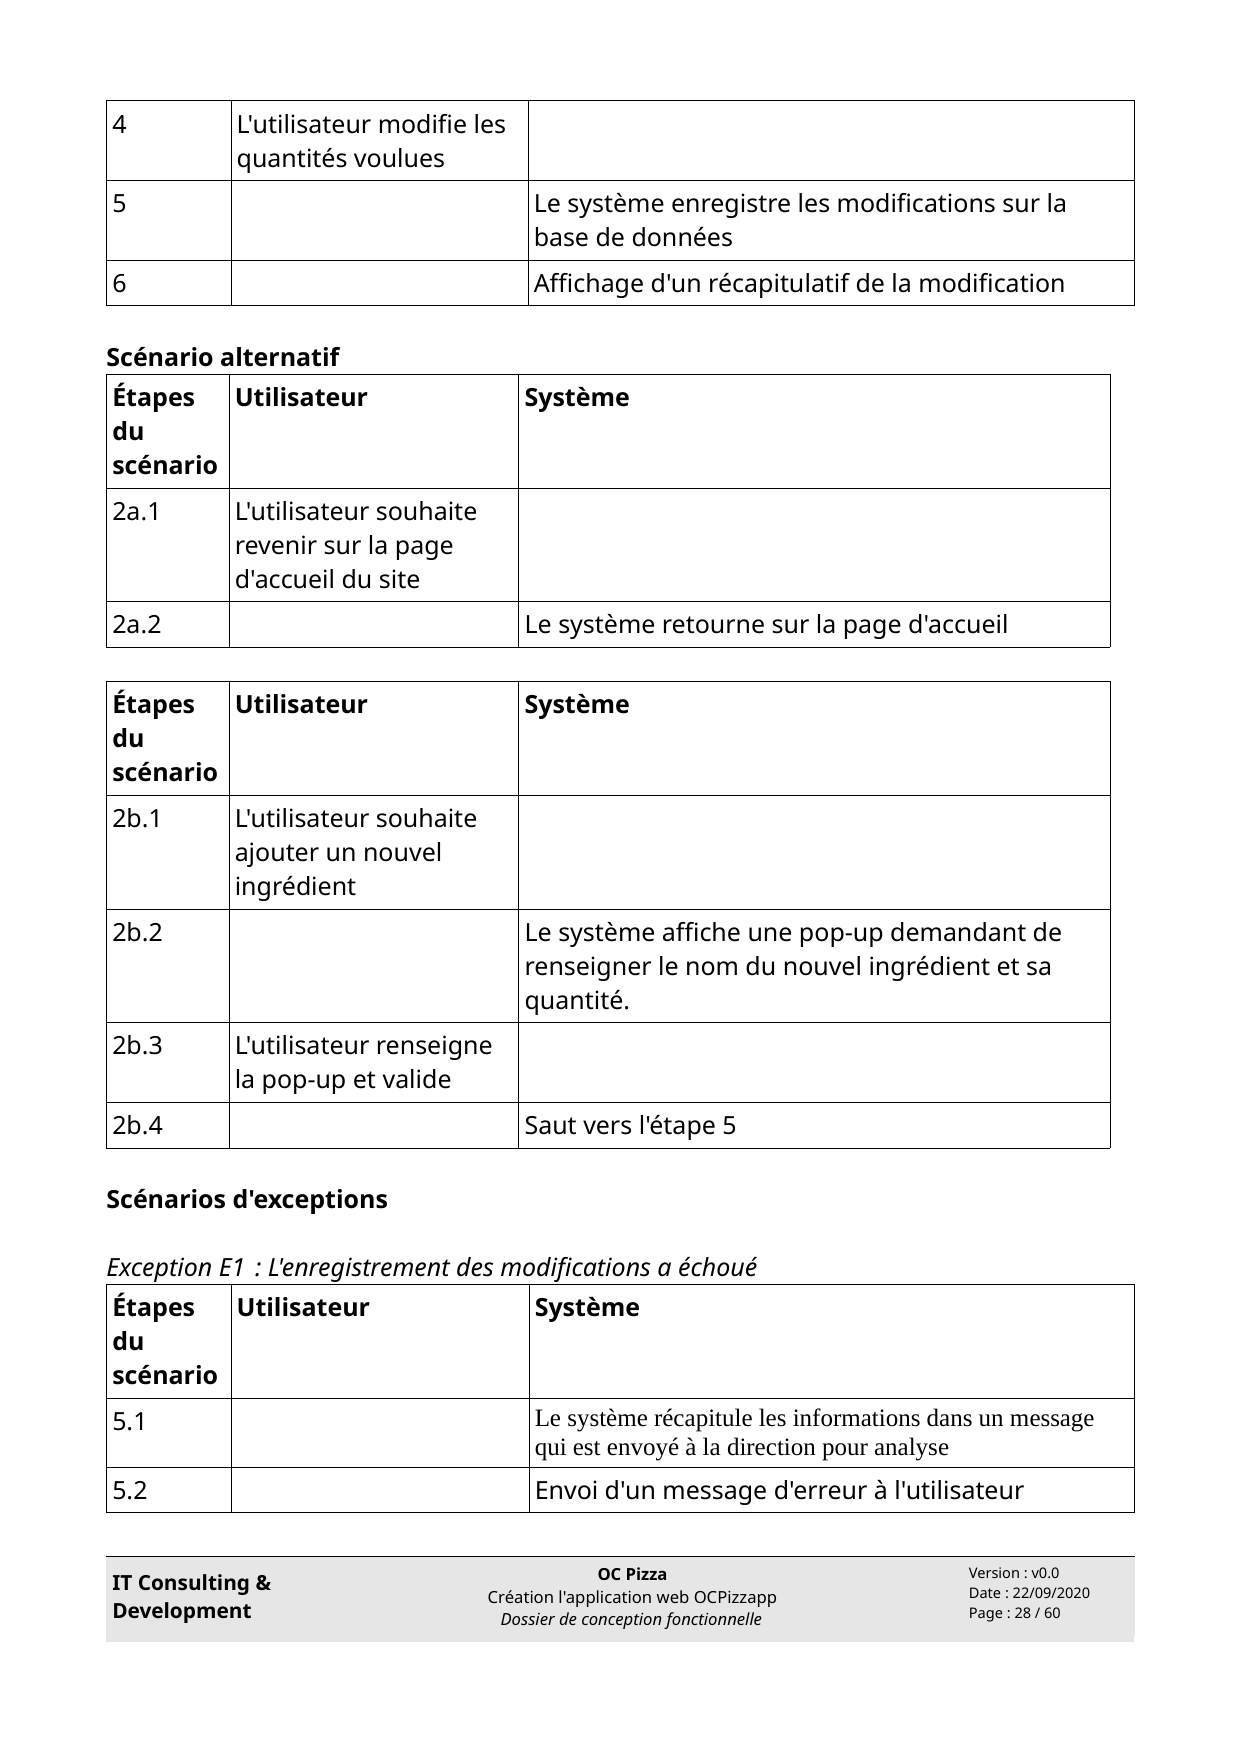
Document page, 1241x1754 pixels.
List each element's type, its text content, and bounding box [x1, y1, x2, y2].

table_header Étapes du scénario [107, 682, 229, 795]
table_cell 6 [107, 261, 231, 305]
table_header Système [519, 375, 1110, 487]
table_header Utilisateur [230, 682, 518, 795]
table_cell [519, 1023, 1110, 1102]
table_cell [529, 101, 1134, 180]
table_cell [230, 602, 518, 647]
table_cell [230, 910, 518, 1022]
table_cell 4 [107, 101, 231, 180]
table_header Utilisateur [230, 375, 518, 487]
table_cell [519, 796, 1110, 908]
table_cell 2b.4 [107, 1103, 229, 1147]
table_cell Saut vers l'étape 5 [519, 1103, 1110, 1147]
table_header Étapes du scénario [107, 1285, 231, 1398]
table_cell 2a.2 [107, 602, 229, 647]
table_cell [230, 1103, 518, 1147]
table_cell L'utilisateur renseigne la pop-up et valide [230, 1023, 518, 1102]
table_cell L'utilisateur souhaite ajouter un nouvel ingrédient [230, 796, 518, 908]
table_cell [232, 1399, 529, 1467]
text Scénarios d'exceptions [106, 1182, 1134, 1216]
table_cell 2b.3 [107, 1023, 229, 1102]
table_cell 2b.1 [107, 796, 229, 908]
table_cell Le système enregistre les modifications sur la base de données [529, 181, 1134, 260]
text Exception E1 : L'enregistrement des modifications a échoué [106, 1250, 1134, 1284]
table_cell [519, 489, 1110, 601]
table_header Système [530, 1285, 1134, 1398]
table_cell L'utilisateur modifie les quantités voulues [232, 101, 528, 180]
table_cell 2a.1 [107, 489, 229, 601]
table_cell Le système affiche une pop-up demandant de renseigner le nom du nouvel ingrédient et sa quantité. [519, 910, 1110, 1022]
table_cell L'utilisateur souhaite revenir sur la page d'accueil du site [230, 489, 518, 601]
table_cell [232, 1468, 529, 1512]
table_cell Affichage d'un récapitulatif de la modification [529, 261, 1134, 305]
table_cell 5.2 [107, 1468, 231, 1512]
table_cell Le système retourne sur la page d'accueil [519, 602, 1110, 647]
text Scénario alternatif [106, 339, 1134, 374]
table_cell 5.1 [107, 1399, 231, 1467]
table_cell 2b.2 [107, 910, 229, 1022]
table_header Système [519, 682, 1110, 795]
table_cell Envoi d'un message d'erreur à l'utilisateur [530, 1468, 1134, 1512]
table_header Étapes du scénario [107, 375, 229, 487]
table_cell [232, 261, 528, 305]
table_cell 5 [107, 181, 231, 260]
table_cell [232, 181, 528, 260]
table_header Utilisateur [232, 1285, 529, 1398]
table_cell Le système récapitule les informations dans un message qui est envoyé à la direction pour analyse [530, 1399, 1134, 1467]
